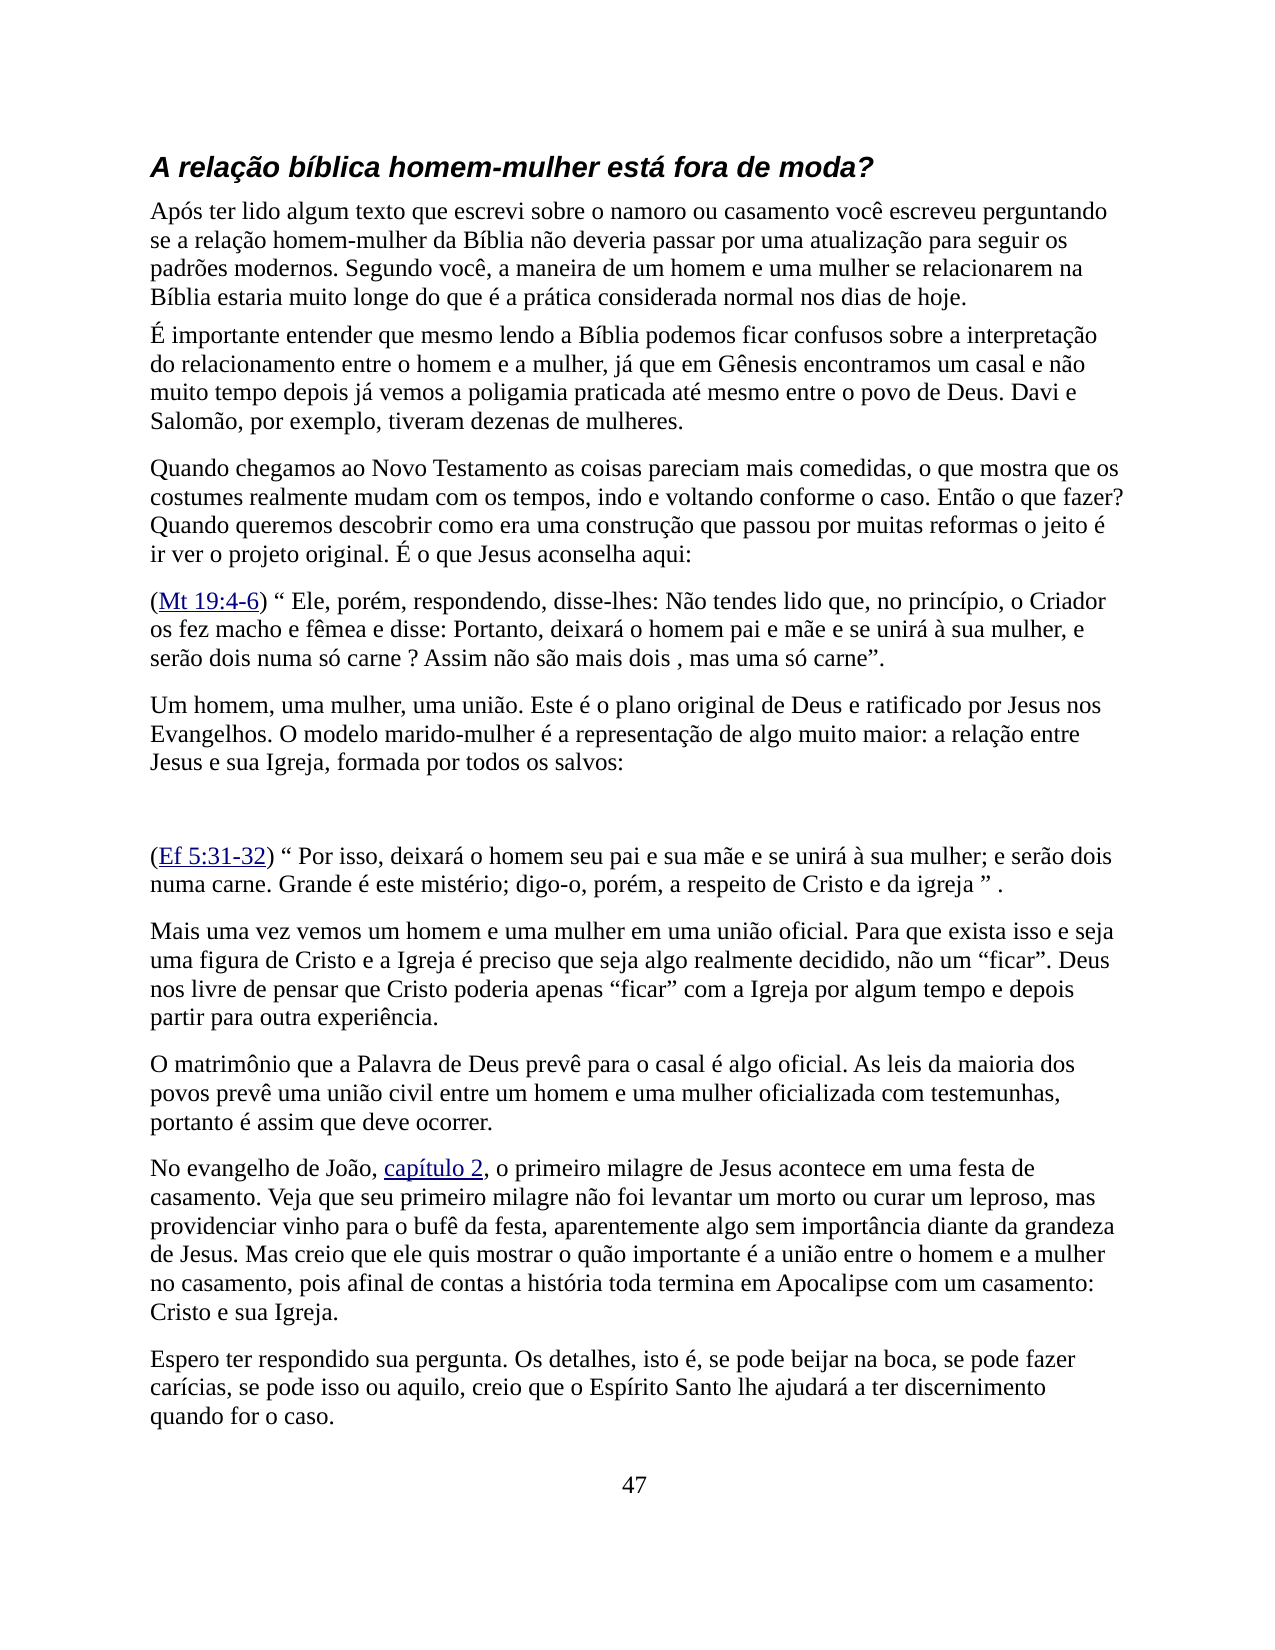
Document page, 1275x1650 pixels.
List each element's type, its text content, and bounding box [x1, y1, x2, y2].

text O matrimônio que a Palavra de Deus prevê para o casal é algo oficial. As leis da maioria dos povos prevê uma união civil entre um homem e uma mulher oficializada com testemunhas, portanto é assim que deve ocorrer. [150, 1049, 1125, 1135]
text É importante entender que mesmo lendo a Bíblia podemos ficar confusos sobre a interpretação do relacionamento entre o homem e a mulher, já que em Gênesis encontramos um casal e não muito tempo depois já vemos a poligamia praticada até mesmo entre o povo de Deus. Davi e Salomão, por exemplo, tiveram dezenas de mulheres. [150, 320, 1125, 435]
text Espero ter respondido sua pergunta. Os detalhes, isto é, se pode beijar na boca, se pode fazer carícias, se pode isso ou aquilo, creio que o Espírito Santo lhe ajudará a ter discernimento quando for o caso. [150, 1344, 1125, 1430]
text (Ef 5:31-32) “ Por isso, deixará o homem seu pai e sua mãe e se unirá à sua mulher; e serão dois numa carne. Grande é este mistério; digo-o, porém, a respeito de Cristo e da igreja ” . [150, 841, 1125, 898]
text Após ter lido algum texto que escrevi sobre o namoro ou casamento você escreveu perguntando se a relação homem-mulher da Bíblia não deveria passar por uma atualização para seguir os padrões modernos. Segundo você, a maneira de um homem e uma mulher se relacionarem na Bíblia estaria muito longe do que é a prática considerada normal nos dias de hoje. [150, 196, 1125, 311]
text (Mt 19:4-6) “ Ele, porém, respondendo, disse-lhes: Não tendes lido que, no princípio, o Criador os fez macho e fêmea e disse: Portanto, deixará o homem pai e mãe e se unirá à sua mulher, e serão dois numa só carne ? Assim não são mais dois , mas uma só carne”. [150, 586, 1125, 672]
subtitle A relação bíblica homem-mulher está fora de moda? [150, 150, 1125, 183]
text Mais uma vez vemos um homem e uma mulher em uma união oficial. Para que exista isso e seja uma figura de Cristo e a Igreja é preciso que seja algo realmente decidido, não um “ficar”. Deus nos livre de pensar que Cristo poderia apenas “ficar” com a Igreja por algum tempo e depois partir para outra experiência. [150, 916, 1125, 1031]
text No evangelho de João, capítulo 2, o primeiro milagre de Jesus acontece em uma festa de casamento. Veja que seu primeiro milagre não foi levantar um morto ou curar um leproso, mas providenciar vinho para o bufê da festa, aparentemente algo sem importância diante da grandeza de Jesus. Mas creio que ele quis mostrar o quão importante é a união entre o homem e a mulher no casamento, pois afinal de contas a história toda termina em Apocalipse com um casamento: Cristo e sua Igreja. [150, 1153, 1125, 1326]
text Um homem, uma mulher, uma união. Este é o plano original de Deus e ratificado por Jesus nos Evangelhos. O modelo marido-mulher é a representação de algo muito maior: a relação entre Jesus e sua Igreja, formada por todos os salvos: [150, 690, 1125, 776]
text Quando chegamos ao Novo Testamento as coisas pareciam mais comedidas, o que mostra que os costumes realmente mudam com os tempos, indo e voltando conforme o caso. Então o que fazer? Quando queremos descobrir como era uma construção que passou por muitas reformas o jeito é ir ver o projeto original. É o que Jesus aconselha aqui: [150, 453, 1125, 568]
